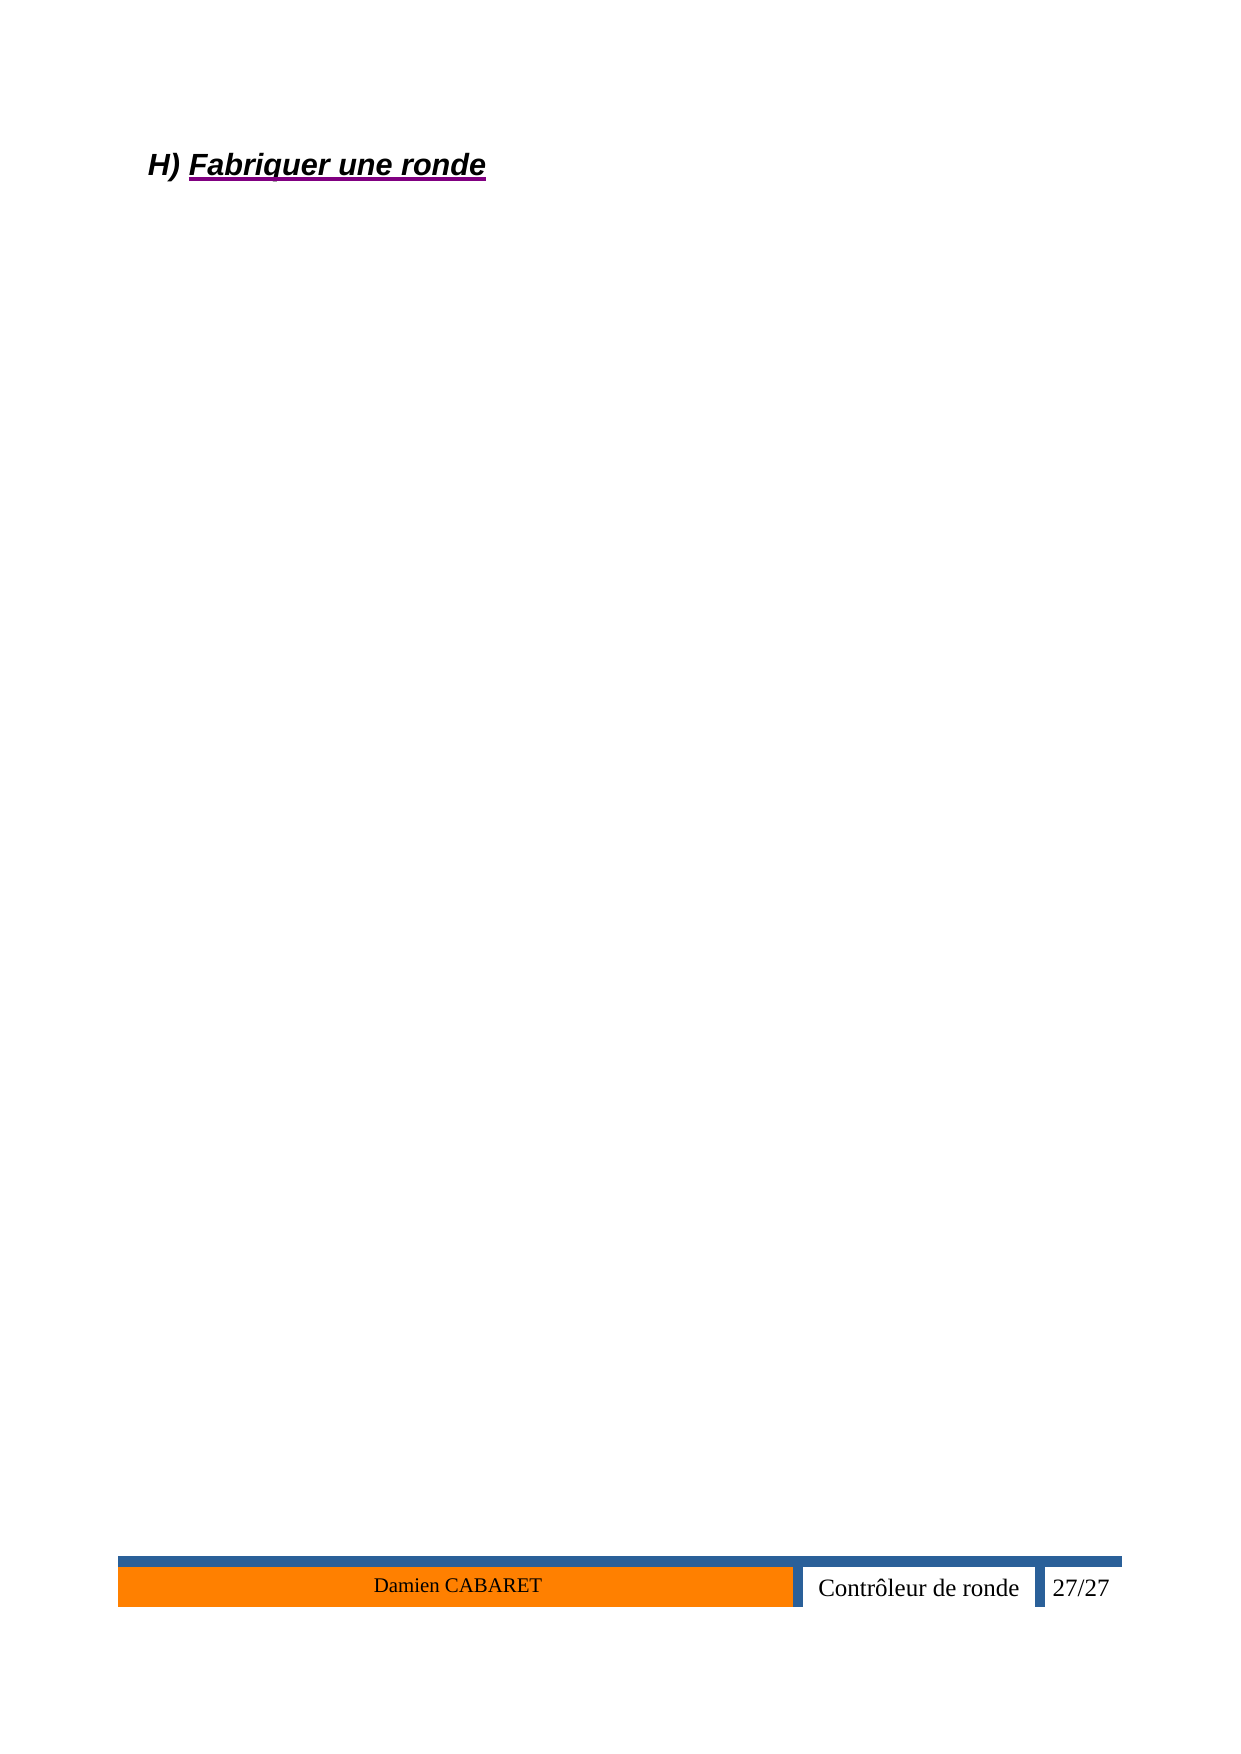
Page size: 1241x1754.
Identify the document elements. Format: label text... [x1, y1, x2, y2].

subtitle Fabriquer une ronde [118, 147, 1122, 182]
